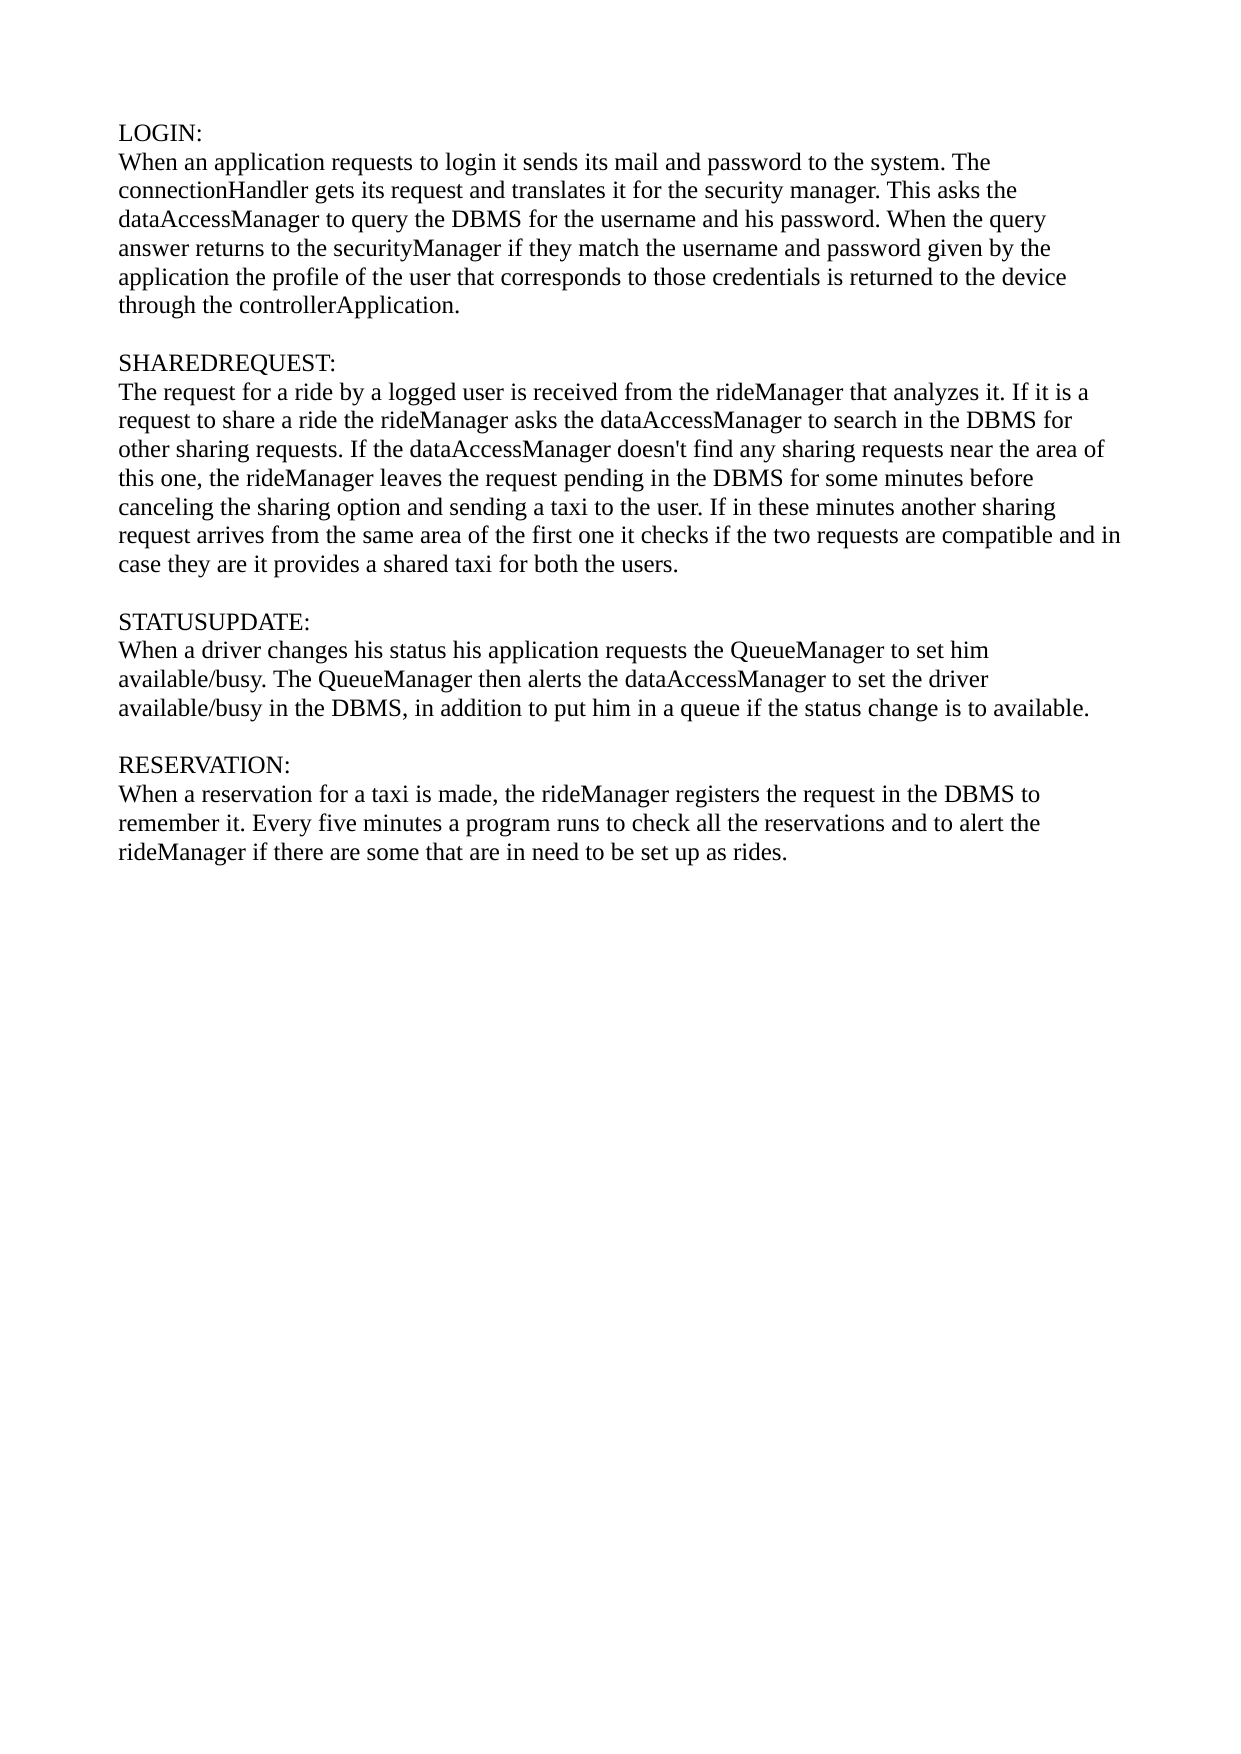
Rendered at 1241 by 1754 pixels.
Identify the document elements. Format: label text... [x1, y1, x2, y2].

text When a driver changes his status his application requests the QueueManager to set him available/busy. The QueueManager then alerts the dataAccessManager to set the driver available/busy in the DBMS, in addition to put him in a queue if the status change is to available. [118, 636, 1122, 722]
text SHAREDREQUEST: The request for a ride by a logged user is received from the rideManager that analyzes it. If it is a request to share a ride the rideManager asks the dataAccessManager to search in the DBMS for other sharing requests. If the dataAccessManager doesn't find any sharing requests near the area of this one, the rideManager leaves the request pending in the DBMS for some minutes before canceling the sharing option and sending a taxi to the user. If in these minutes another sharing request arrives from the same area of the first one it checks if the two requests are compatible and in case they are it provides a shared taxi for both the users. [118, 348, 1122, 578]
text RESERVATION: [118, 751, 1122, 779]
text STATUSUPDATE: [118, 607, 1122, 636]
text When a reservation for a taxi is made, the rideManager registers the request in the DBMS to remember it. Every five minutes a program runs to check all the reservations and to alert the rideManager if there are some that are in need to be set up as rides. [118, 779, 1122, 866]
text When an application requests to login it sends its mail and password to the system. The connectionHandler gets its request and translates it for the security manager. This asks the dataAccessManager to query the DBMS for the username and his password. When the query answer returns to the securityManager if they match the username and password given by the application the profile of the user that corresponds to those credentials is returned to the device through the controllerApplication. [118, 147, 1122, 319]
text LOGIN: [118, 118, 1122, 147]
